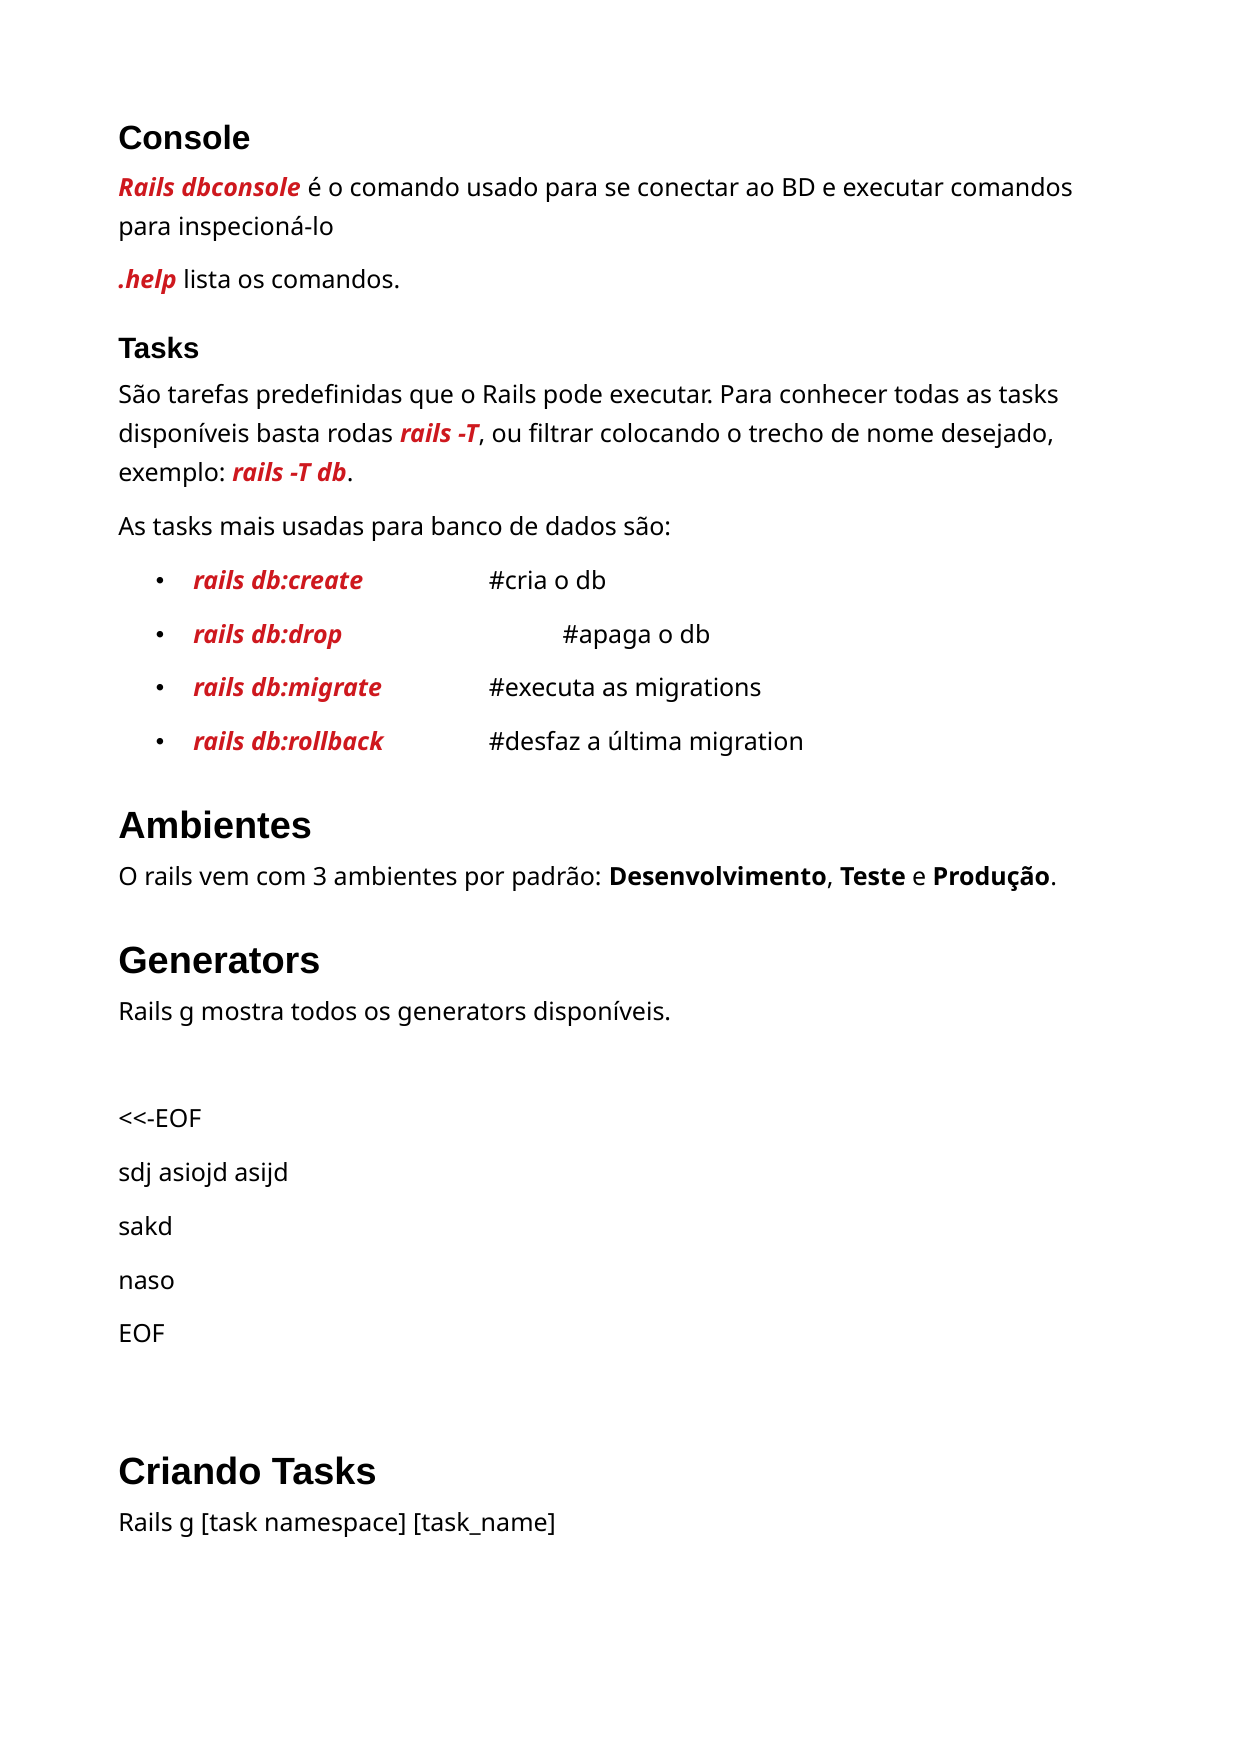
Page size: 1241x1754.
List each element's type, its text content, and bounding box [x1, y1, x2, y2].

list rails db:drop #apaga o db [156, 616, 1122, 650]
subtitle Generators [118, 937, 1122, 981]
subtitle Console [118, 118, 1122, 157]
text Rails dbconsole é o comando usado para se conectar ao BD e executar comandos para inspecioná-lo [118, 169, 1122, 242]
text Rails g [task namespace] [task_name] [118, 1505, 1122, 1539]
text O rails vem com 3 ambientes por padrão: Desenvolvimento, Teste e Produção. [118, 859, 1122, 893]
text <<-EOF [118, 1101, 1122, 1135]
text .help lista os comandos. [118, 262, 1122, 296]
text sdj asiojd asijd [118, 1155, 1122, 1189]
subtitle Ambientes [118, 803, 1122, 846]
text naso [118, 1262, 1122, 1296]
list rails db:rollback #desfaz a última migration [156, 724, 1122, 758]
list rails db:create #cria o db [156, 563, 1122, 597]
text As tasks mais usadas para banco de dados são: [118, 509, 1122, 543]
text EOF [118, 1316, 1122, 1350]
subtitle Tasks [118, 331, 1122, 364]
text São tarefas predefinidas que o Rails pode executar. Para conhecer todas as tasks disponíveis basta rodas rails -T, ou filtrar colocando o trecho de nome desejado, exemplo: rails -T db. [118, 377, 1122, 489]
subtitle Criando Tasks [118, 1449, 1122, 1492]
list rails db:migrate #executa as migrations [156, 670, 1122, 704]
text sakd [118, 1209, 1122, 1243]
text Rails g mostra todos os generators disponíveis. [118, 994, 1122, 1028]
